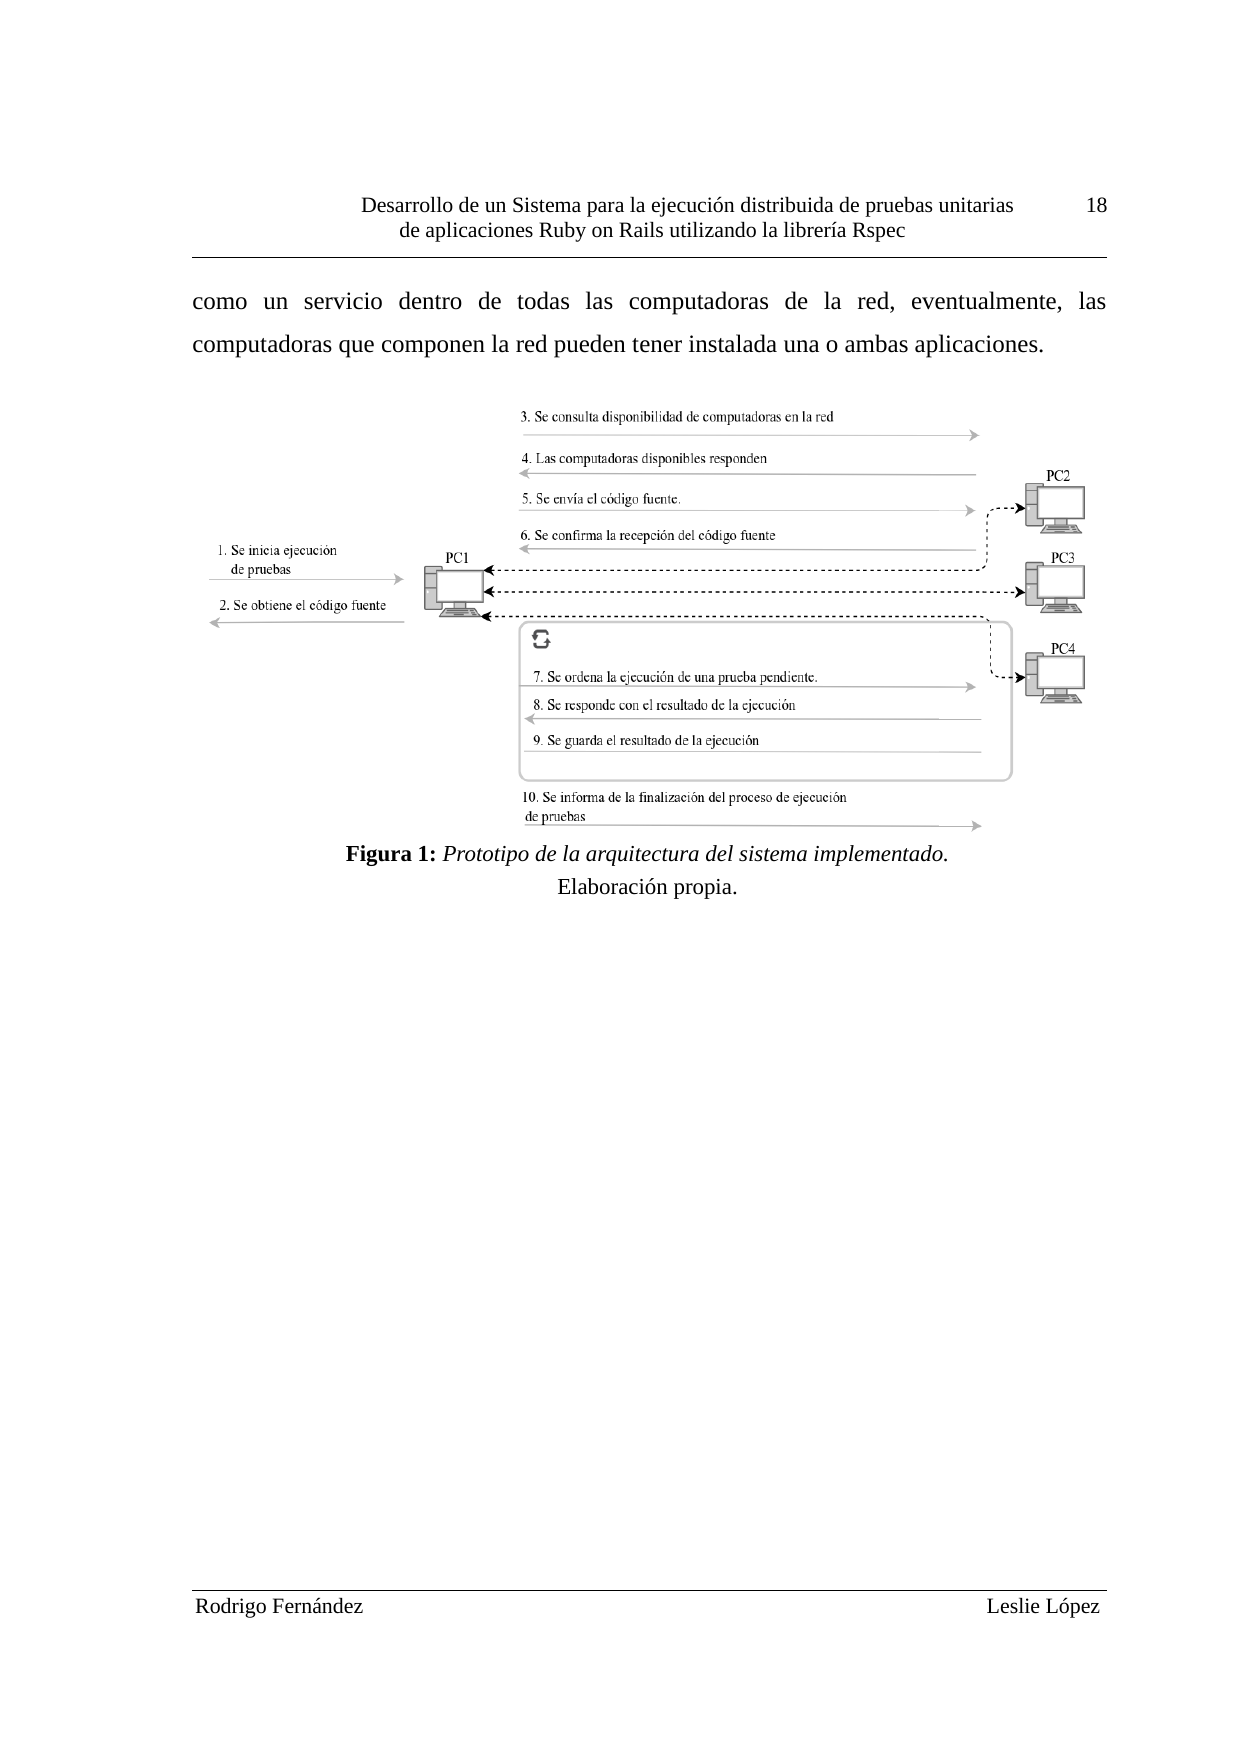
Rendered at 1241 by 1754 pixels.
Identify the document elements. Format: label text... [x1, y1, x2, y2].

text como un servicio dentro de todas las computadoras de la red, eventualmente, las computadoras que componen la red pueden tener instalada una o ambas aplicaciones. [192, 286, 1107, 358]
text Elaboración propia. [199, 873, 1096, 899]
picture [198, 387, 1096, 841]
text Figura 1: Prototipo de la arquitectura del sistema implementado. [199, 841, 1096, 867]
